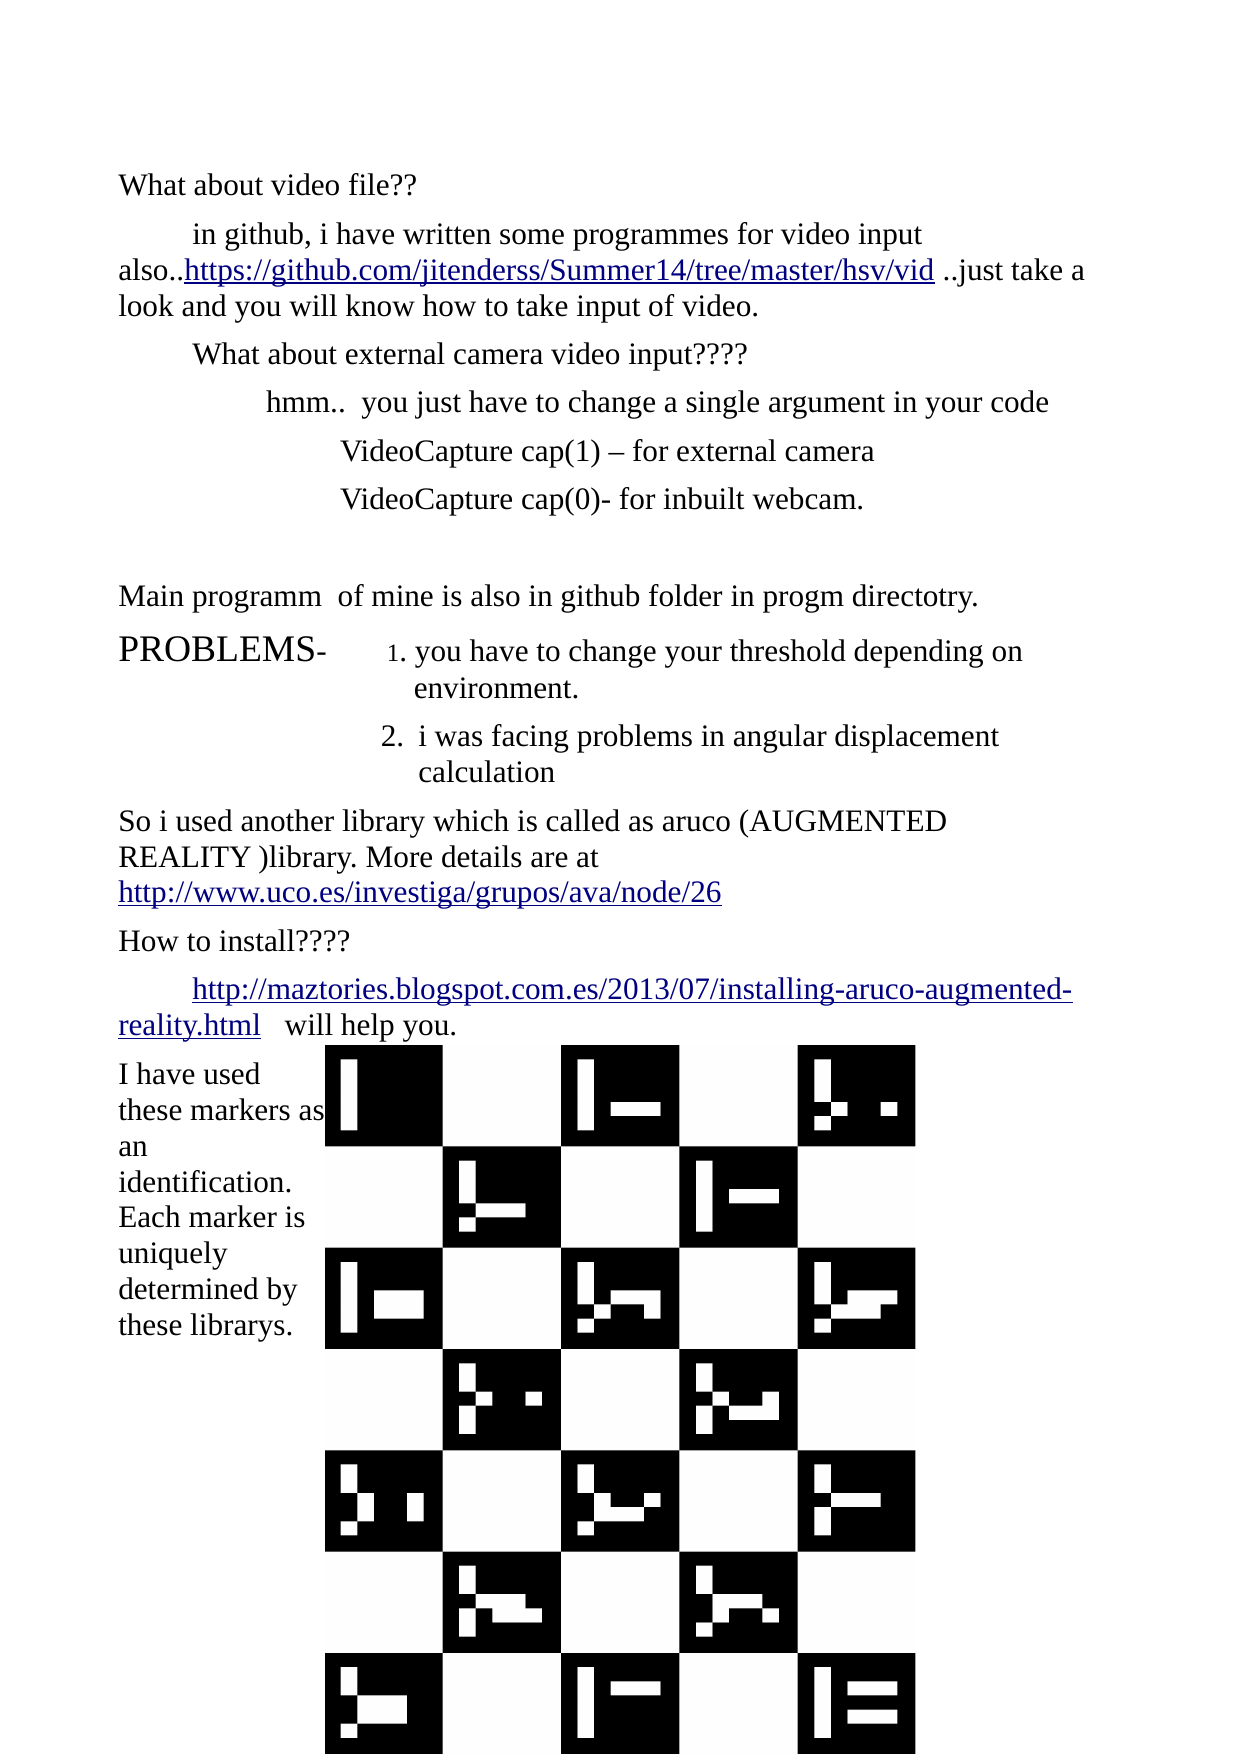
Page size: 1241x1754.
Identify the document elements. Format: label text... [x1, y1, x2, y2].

text What about video file?? [118, 167, 1122, 202]
text PROBLEMS- 1. you have to change your threshold depending on environment. [118, 626, 1122, 705]
text in github, i have written some programmes for video input also..https://github.com/jitenderss/Summer14/tree/master/hsv/vid ..just take a look and you will know how to take input of video. [118, 215, 1122, 323]
text http://maztories.blogspot.com.es/2013/07/installing-aruco-augmented-reality.html will help you. [118, 971, 1122, 1042]
text [916, 1055, 1122, 1342]
list i was facing problems in angular displacement calculation [381, 717, 1122, 789]
picture [325, 1045, 916, 1754]
text So i used another library which is called as aruco (AUGMENTED REALITY )library. More details are at http://www.uco.es/investiga/grupos/ava/node/26 [118, 802, 1122, 910]
text hmm.. you just have to change a single argument in your code [118, 384, 1122, 420]
text Main programm of mine is also in github folder in progm directotry. [118, 577, 1122, 613]
text VideoCapture cap(0)- for inbuilt webcam. [118, 481, 1122, 517]
text What about external camera video input???? [118, 335, 1122, 371]
text VideoCapture cap(1) – for external camera [118, 432, 1122, 468]
text I have used these markers as an identification. Each marker is uniquely determined by these librarys. [118, 1055, 325, 1342]
text How to install???? [118, 922, 1122, 958]
